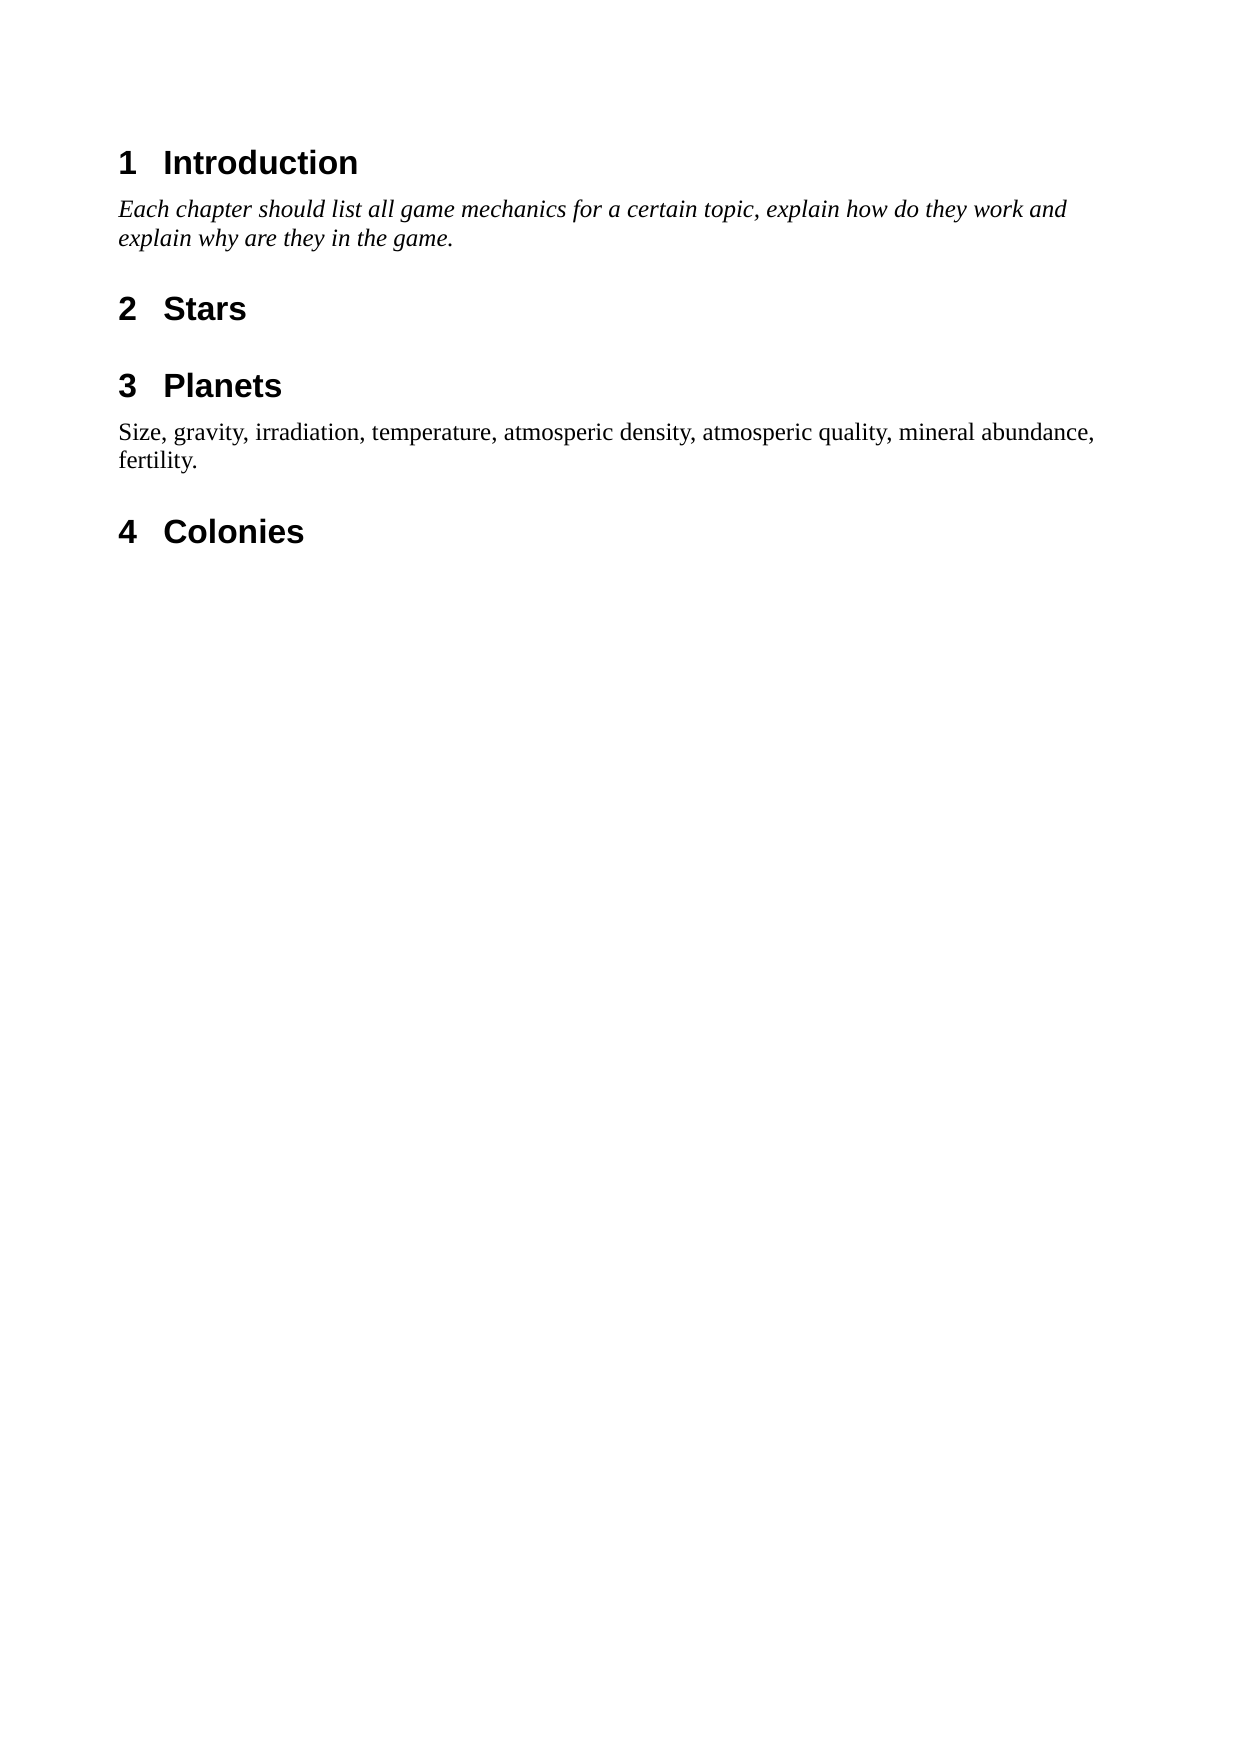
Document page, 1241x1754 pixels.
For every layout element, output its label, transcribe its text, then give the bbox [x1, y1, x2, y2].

subtitle Stars [118, 289, 1122, 328]
text Each chapter should list all game mechanics for a certain topic, explain how do they work and explain why are they in the game. [118, 194, 1122, 252]
subtitle Introduction [118, 143, 1122, 182]
subtitle Colonies [118, 512, 1122, 550]
text Size, gravity, irradiation, temperature, atmosperic density, atmosperic quality, mineral abundance, fertility. [118, 417, 1122, 474]
subtitle Planets [118, 365, 1122, 404]
